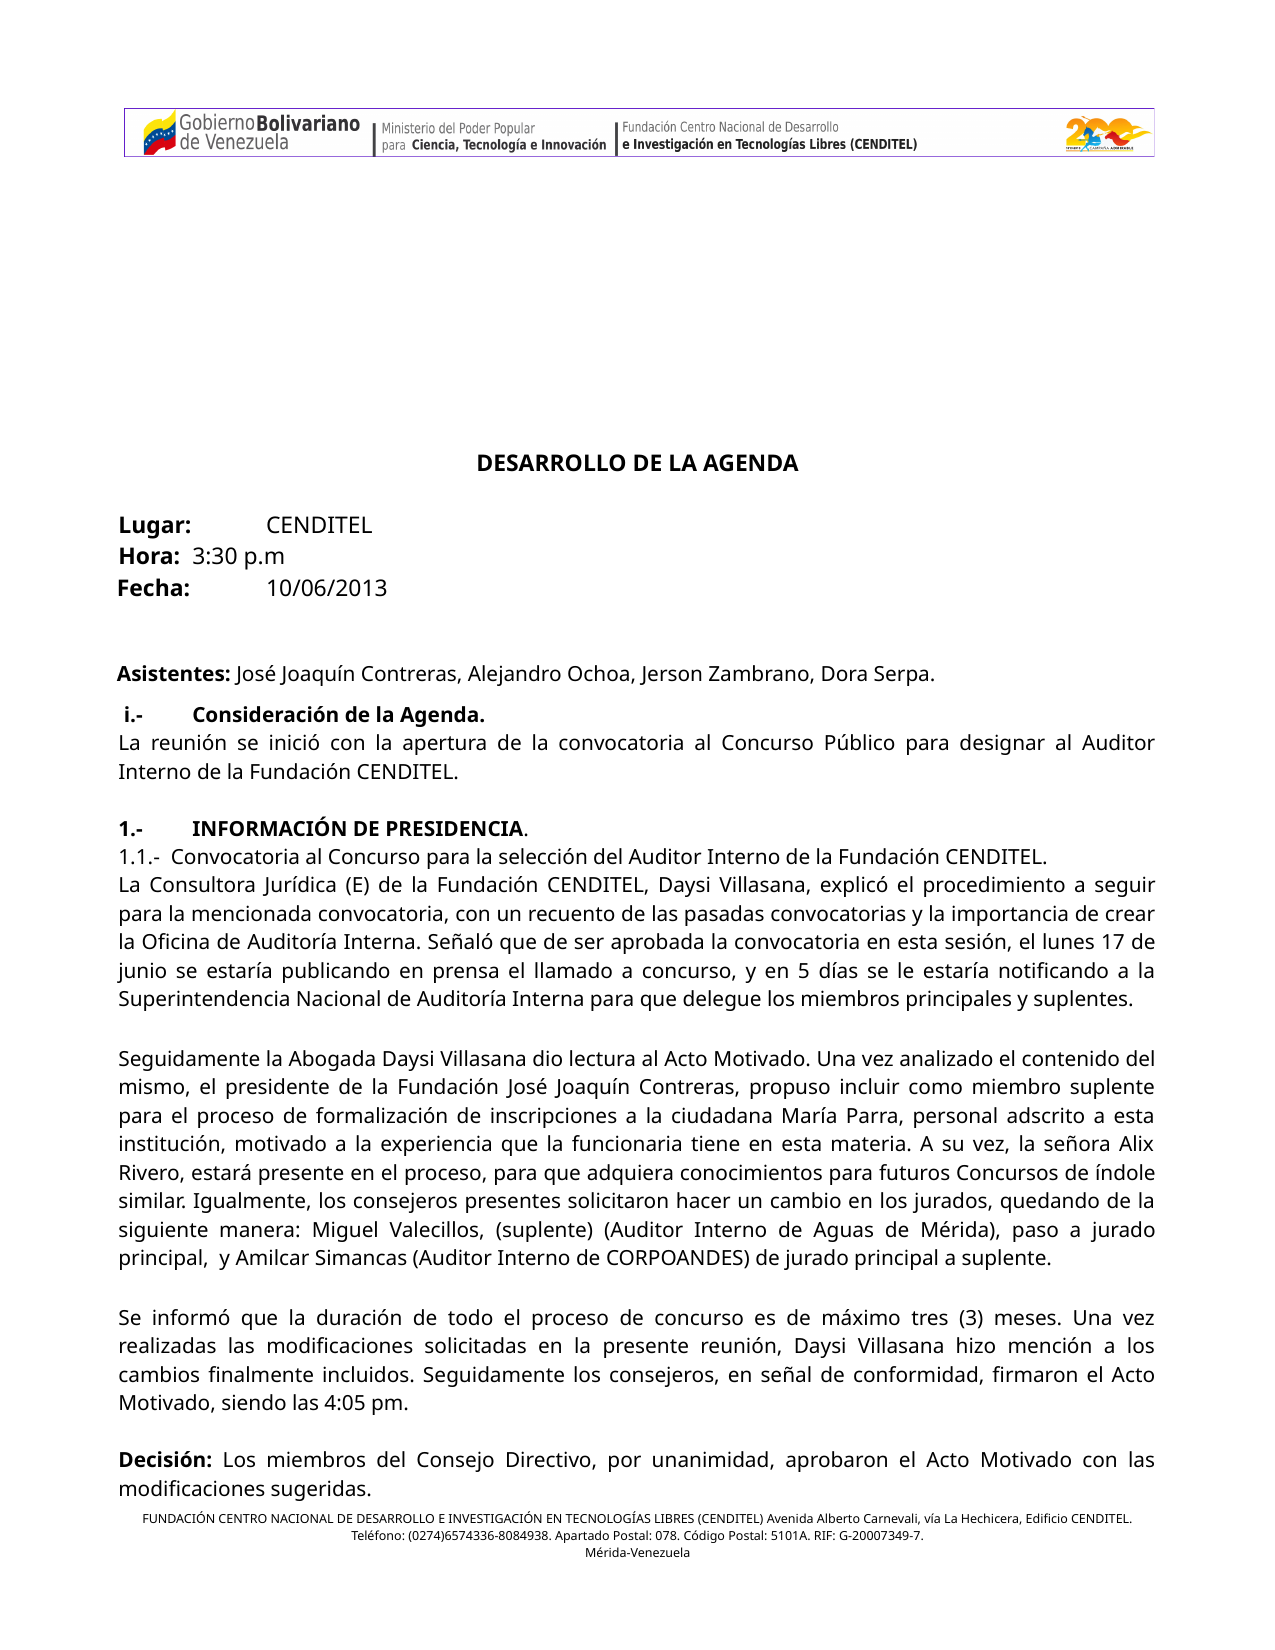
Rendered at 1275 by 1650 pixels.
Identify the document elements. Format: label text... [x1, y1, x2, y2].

subtitle DESARROLLO DE LA AGENDA [118, 447, 1157, 478]
text La Consultora Jurídica (E) de la Fundación CENDITEL, Daysi Villasana, explicó el procedimiento a seguir para la mencionada convocatoria, con un recuento de las pasadas convocatorias y la importancia de crear la Oficina de Auditoría Interna. Señaló que de ser aprobada la convocatoria en esta sesión, el lunes 17 de junio se estaría publicando en prensa el llamado a concurso, y en 5 días se le estaría notificando a la Superintendencia Nacional de Auditoría Interna para que delegue los miembros principales y suplentes. [118, 871, 1157, 1013]
text i.- Consideración de la Agenda. [118, 700, 1157, 728]
picture [124, 108, 1155, 157]
text Se informó que la duración de todo el proceso de concurso es de máximo tres (3) meses. Una vez realizadas las modificaciones solicitadas en la presente reunión, Daysi Villasana hizo mención a los cambios finalmente incluidos. Seguidamente los consejeros, en señal de conformidad, firmaron el Acto Motivado, siendo las 4:05 pm. [118, 1303, 1157, 1417]
text Asistentes: José Joaquín Contreras, Alejandro Ochoa, Jerson Zambrano, Dora Serpa. [117, 659, 1157, 687]
text Lugar: CENDITEL [118, 509, 1157, 540]
text La reunión se inició con la apertura de la convocatoria al Concurso Público para designar al Auditor Interno de la Fundación CENDITEL. [118, 728, 1157, 785]
text Seguidamente la Abogada Daysi Villasana dio lectura al Acto Motivado. Una vez analizado el contenido del mismo, el presidente de la Fundación José Joaquín Contreras, propuso incluir como miembro suplente para el proceso de formalización de inscripciones a la ciudadana María Parra, personal adscrito a esta institución, motivado a la experiencia que la funcionaria tiene en esta materia. A su vez, la señora Alix Rivero, estará presente en el proceso, para que adquiera conocimientos para futuros Concursos de índole similar. Igualmente, los consejeros presentes solicitaron hacer un cambio en los jurados, quedando de la siguiente manera: Miguel Valecillos, (suplente) (Auditor Interno de Aguas de Mérida), paso a jurado principal, y Amilcar Simancas (Auditor Interno de CORPOANDES) de jurado principal a suplente. [118, 1044, 1157, 1272]
text Fecha: 10/06/2013 [117, 572, 1157, 603]
text Hora: 3:30 p.m [118, 540, 1157, 572]
text 1.1.- Convocatoria al Concurso para la selección del Auditor Interno de la Fundación CENDITEL. [118, 842, 1157, 871]
text Decisión: Los miembros del Consejo Directivo, por unanimidad, aprobaron el Acto Motivado con las modificaciones sugeridas. [118, 1445, 1157, 1502]
text 1.- INFORMACIÓN DE PRESIDENCIA. [118, 814, 1157, 842]
